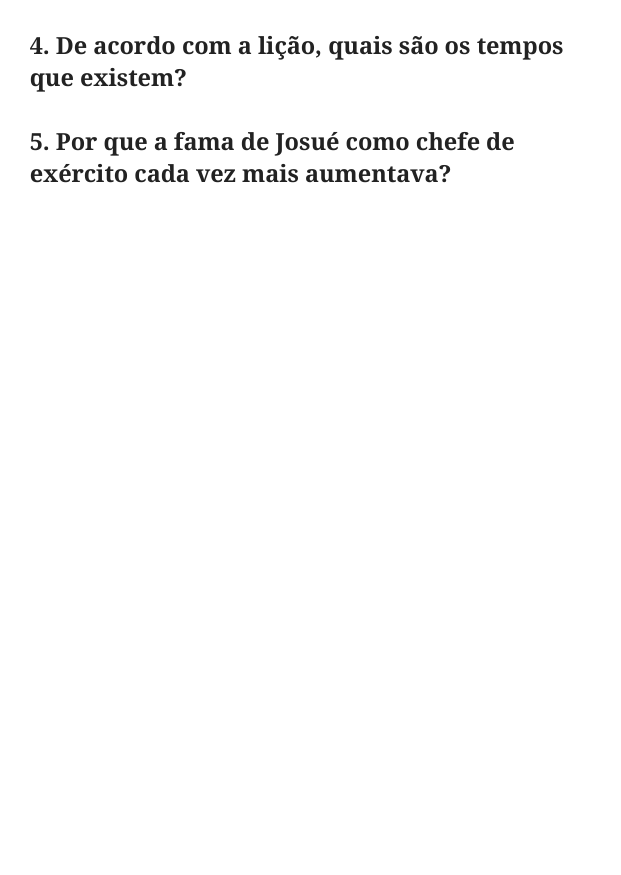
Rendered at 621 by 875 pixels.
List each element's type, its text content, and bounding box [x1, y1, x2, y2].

text 4. De acordo com a lição, quais são os tempos que existem? 5. Por que a fama de Josué como chefe de exército cada vez mais aumentava? [29, 29, 591, 189]
